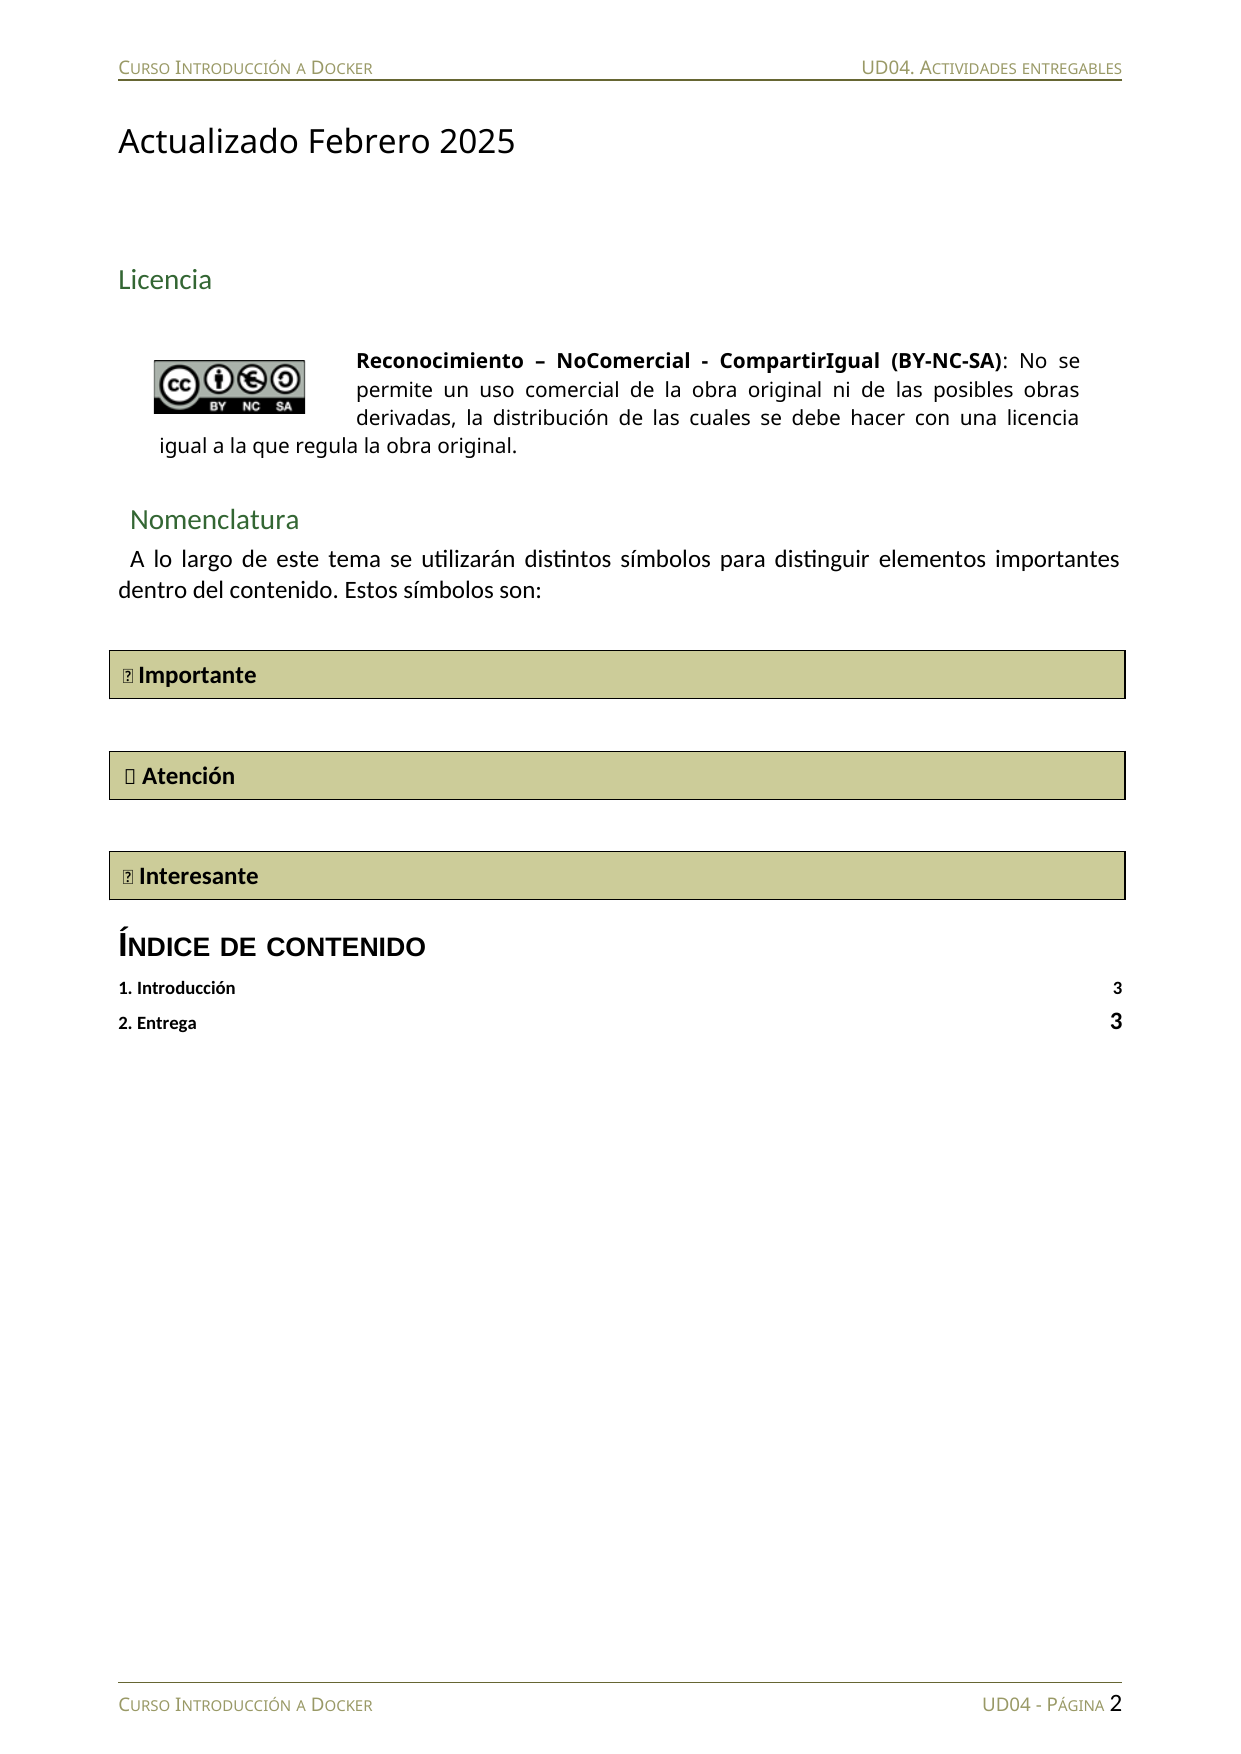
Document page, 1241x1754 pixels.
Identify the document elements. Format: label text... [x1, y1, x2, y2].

text 💬 Interesante [110, 852, 1124, 899]
text A lo largo de este tema se utilizarán distintos símbolos para distinguir elementos importantes dentro del contenido. Estos símbolos son: [118, 543, 1122, 604]
text 📖 Importante [110, 651, 1124, 698]
text Actualizado Febrero 2025 [118, 118, 1122, 163]
text Licencia [118, 261, 1122, 297]
text Nomenclatura [118, 501, 1122, 537]
text Índice de contenido [118, 925, 1122, 964]
text Reconocimiento – NoComercial - CompartirIgual (BY-NC-SA): No se permite un uso comercial de la obra original ni de las posibles obras derivadas, la distribución de las cuales se debe hacer con una licencia igual a la que regula la obra original. [159, 346, 1080, 460]
picture [153, 360, 306, 414]
text ❕ Atención [110, 752, 1124, 799]
text 2. Entrega 3 [118, 1006, 1122, 1036]
text 1. Introducción 3 [118, 976, 1122, 999]
